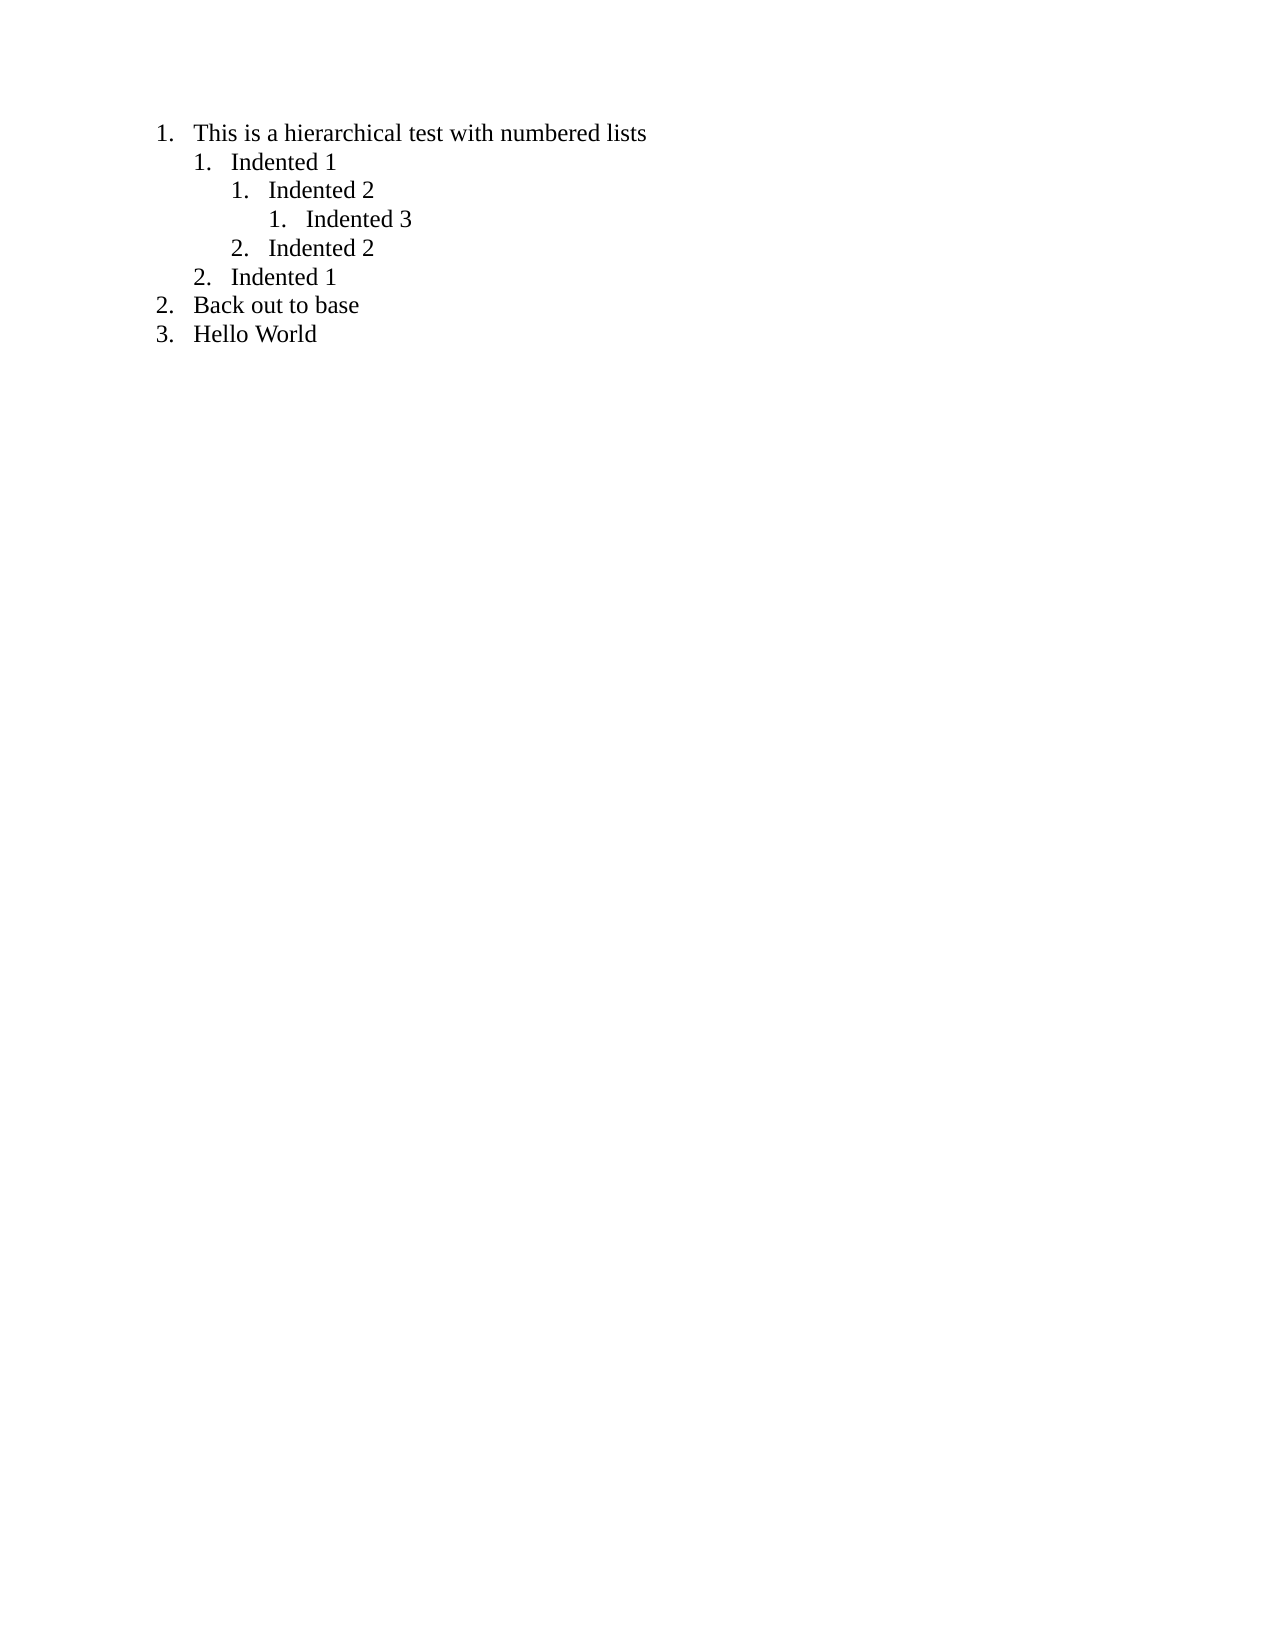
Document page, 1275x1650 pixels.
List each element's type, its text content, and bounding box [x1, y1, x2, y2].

list Indented 1 [193, 262, 1157, 291]
list This is a hierarchical test with numbered lists [156, 118, 1157, 147]
list Indented 3 [268, 204, 1157, 233]
list Indented 2 [231, 176, 1157, 204]
list Indented 2 [231, 233, 1157, 262]
list Back out to base [156, 291, 1157, 319]
list Hello World [156, 319, 1157, 348]
list Indented 1 [193, 147, 1157, 176]
